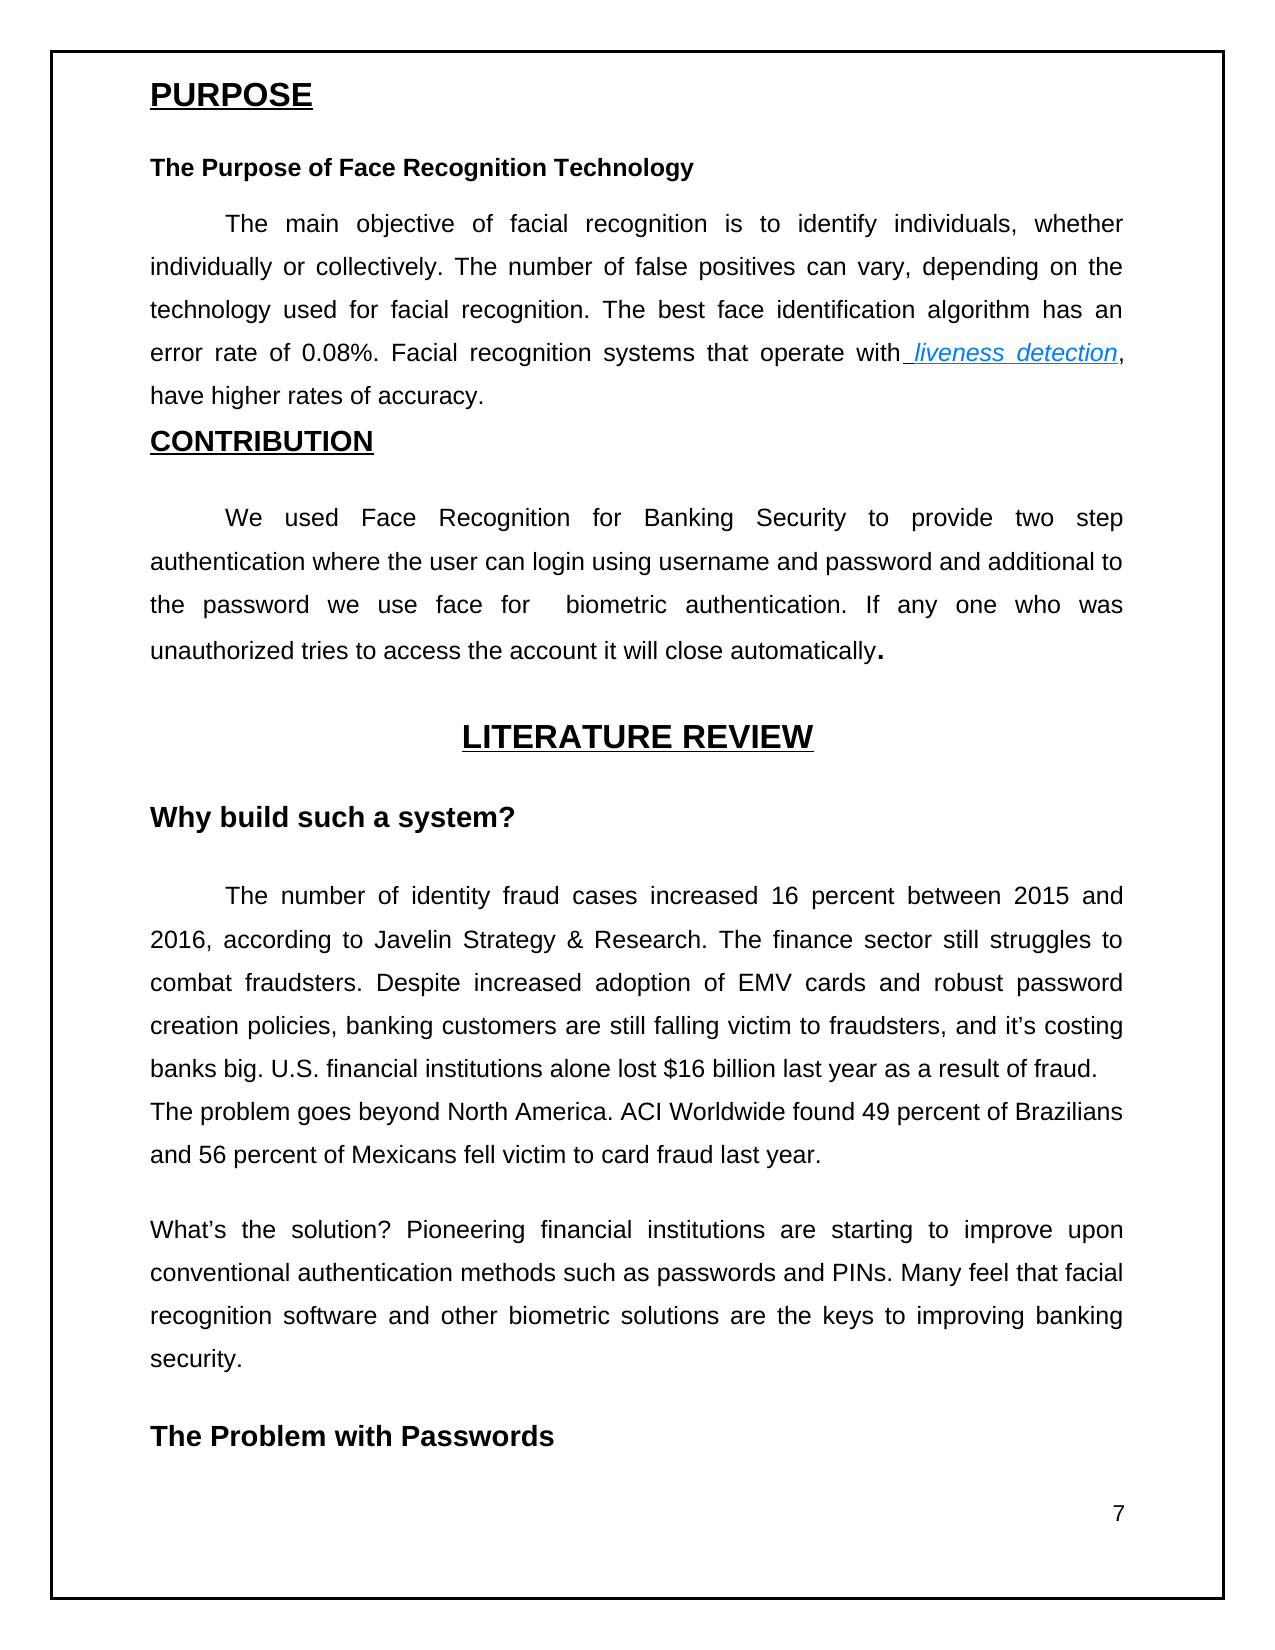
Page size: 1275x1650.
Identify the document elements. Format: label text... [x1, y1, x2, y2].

text The problem goes beyond North America. ACI Worldwide found 49 percent of Brazilians and 56 percent of Mexicans fell victim to card fraud last year. [150, 1097, 1125, 1169]
text Why build such a system? [150, 800, 1125, 833]
subtitle The Purpose of Face Recognition Technology [476, 165, 675, 179]
text CONTRIBUTION [150, 424, 1125, 458]
subtitle The Purpose of Face Recognition Technology [150, 165, 245, 179]
text The number of identity fraud cases increased 16 percent between 2015 and 2016, according to Javelin Strategy & Research. The finance sector still struggles to combat fraudsters. Despite increased adoption of EMV cards and robust password creation policies, banking customers are still falling victim to fraudsters, and it’s costing banks big. U.S. financial institutions alone lost $16 billion last year as a result of fraud. [150, 877, 1125, 1083]
subtitle The Problem with Passwords [150, 1419, 1125, 1452]
text LITERATURE REVIEW [150, 717, 1125, 756]
text What’s the solution? Pioneering financial institutions are starting to improve upon conventional authentication methods such as passwords and PINs. Many feel that facial recognition software and other biometric solutions are the keys to improving banking security. [150, 1215, 1125, 1373]
subtitle The Purpose of Face Recognition Technology [248, 165, 473, 179]
subtitle The Purpose of Face Recognition Technology [688, 165, 1125, 179]
text We used Face Recognition for Banking Security to provide two step authentication where the user can login using username and password and additional to the password we use face for biometric authentication. If any one who was unauthorized tries to access the account it will close automatically. [150, 501, 1125, 666]
text PURPOSE [150, 75, 1125, 113]
text The main objective of facial recognition is to identify individuals, whether individually or collectively. The number of false positives can vary, depending on the technology used for facial recognition. The best face identification algorithm has an error rate of 0.08%. Facial recognition systems that operate with liveness detection, have higher rates of accuracy. [150, 208, 1125, 410]
